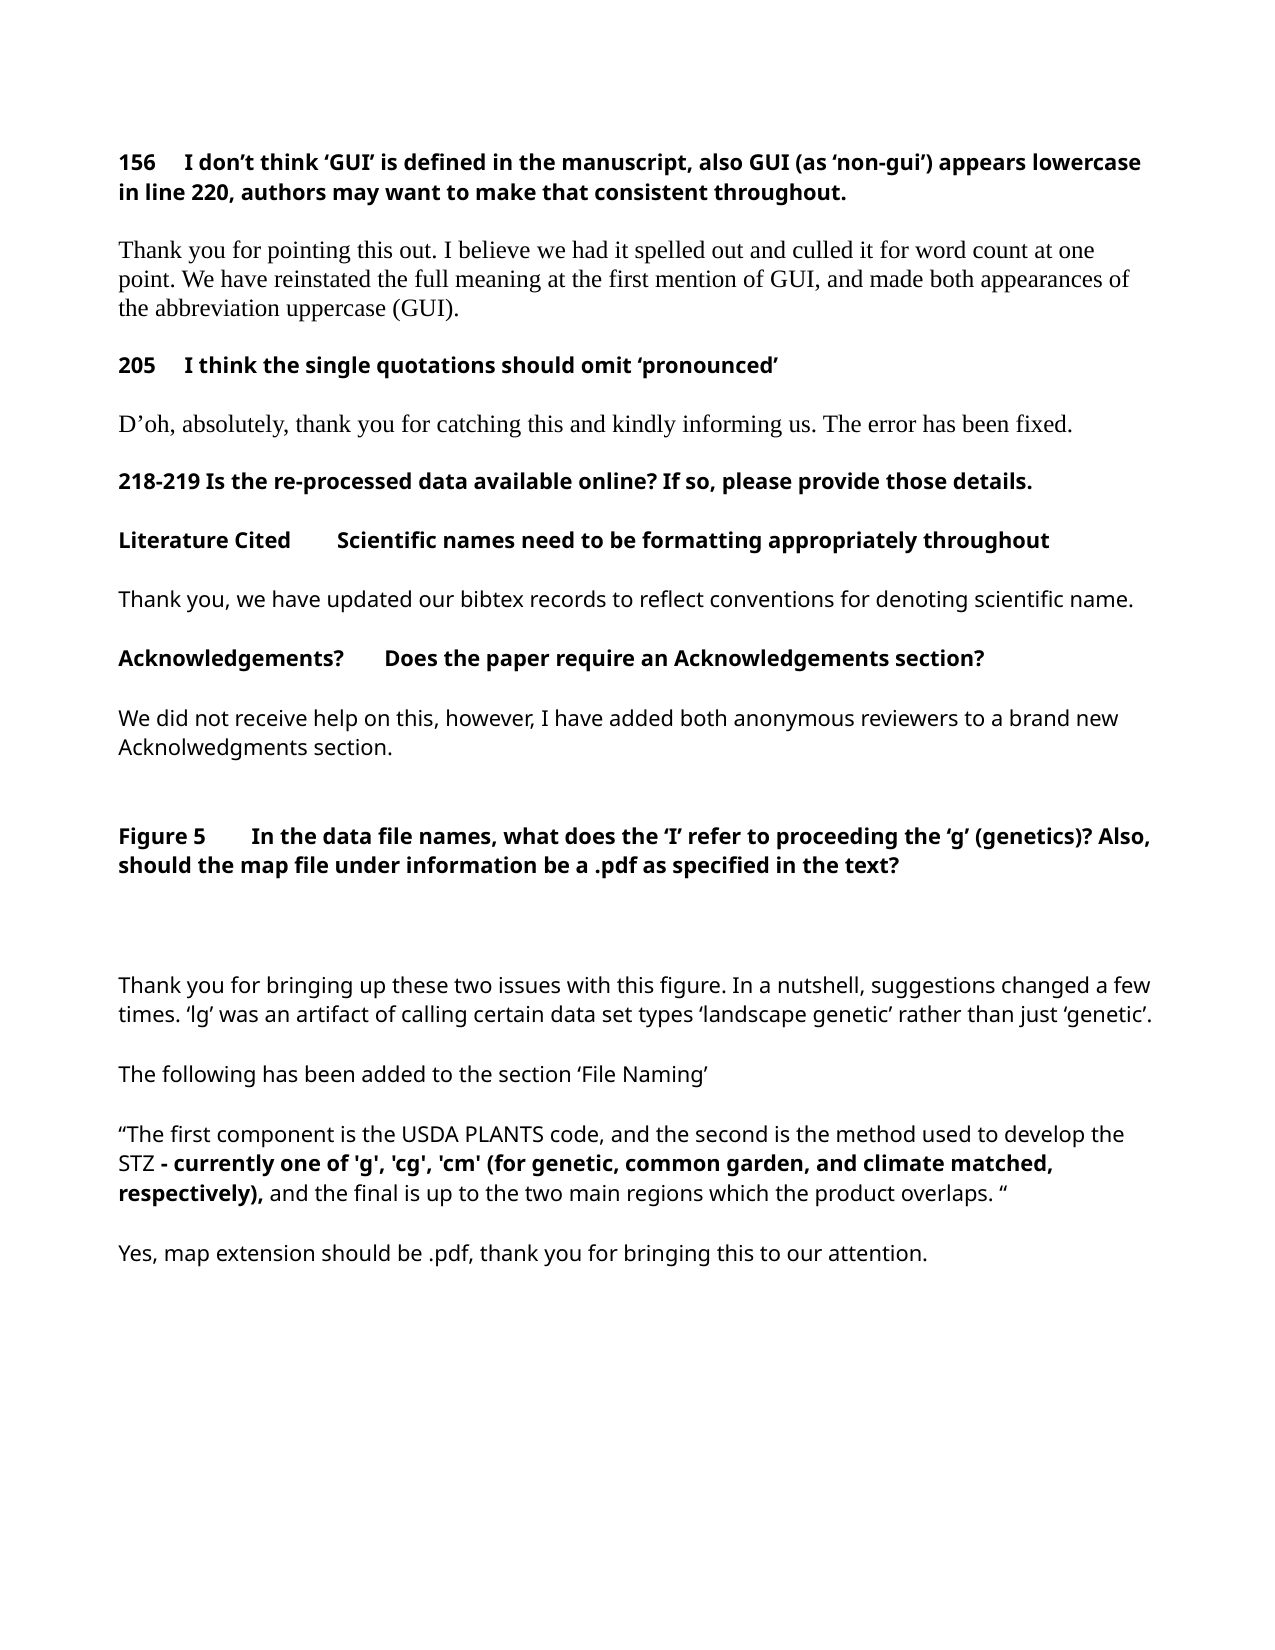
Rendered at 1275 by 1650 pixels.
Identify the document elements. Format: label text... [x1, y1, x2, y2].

text The following has been added to the section ‘File Naming’ [118, 1059, 1157, 1089]
text We did not receive help on this, however, I have added both anonymous reviewers to a brand new Acknolwedgments section. [118, 702, 1157, 762]
text Figure 5 In the data file names, what does the ‘I’ refer to proceeding the ‘g’ (genetics)? Also, should the map file under information be a .pdf as specified in the text? [118, 792, 1157, 880]
text 218-219 Is the re-processed data available online? If so, please provide those details. [118, 437, 1157, 496]
text Thank you, we have updated our bibtex records to reflect conventions for denoting scientific name. [118, 584, 1157, 614]
text “The first component is the USDA PLANTS code, and the second is the method used to develop the STZ - currently one of 'g', 'cg', 'cm' (for genetic, common garden, and climate matched, respectively), and the final is up to the two main regions which the product overlaps. “ [118, 1118, 1157, 1208]
text Thank you for bringing up these two issues with this figure. In a nutshell, suggestions changed a few times. ‘lg’ was an artifact of calling certain data set types ‘landscape genetic’ rather than just ‘genetic’. [118, 969, 1157, 1029]
text Yes, map extension should be .pdf, thank you for bringing this to our attention. [118, 1238, 1157, 1267]
text Literature Cited Scientific names need to be formatting appropriately throughout [118, 496, 1157, 554]
text 156 I don’t think ‘GUI’ is defined in the manuscript, also GUI (as ‘non-gui’) appears lowercase in line 220, authors may want to make that consistent throughout. [118, 118, 1157, 206]
text 205 I think the single quotations should omit ‘pronounced’ [118, 321, 1157, 380]
text D’oh, absolutely, thank you for catching this and kindly informing us. The error has been fixed. [118, 409, 1157, 437]
text Thank you for pointing this out. I believe we had it spelled out and culled it for word count at one point. We have reinstated the full meaning at the first mention of GUI, and made both appearances of the abbreviation uppercase (GUI). [118, 235, 1157, 321]
text Acknowledgements? Does the paper require an Acknowledgements section? [118, 614, 1157, 673]
